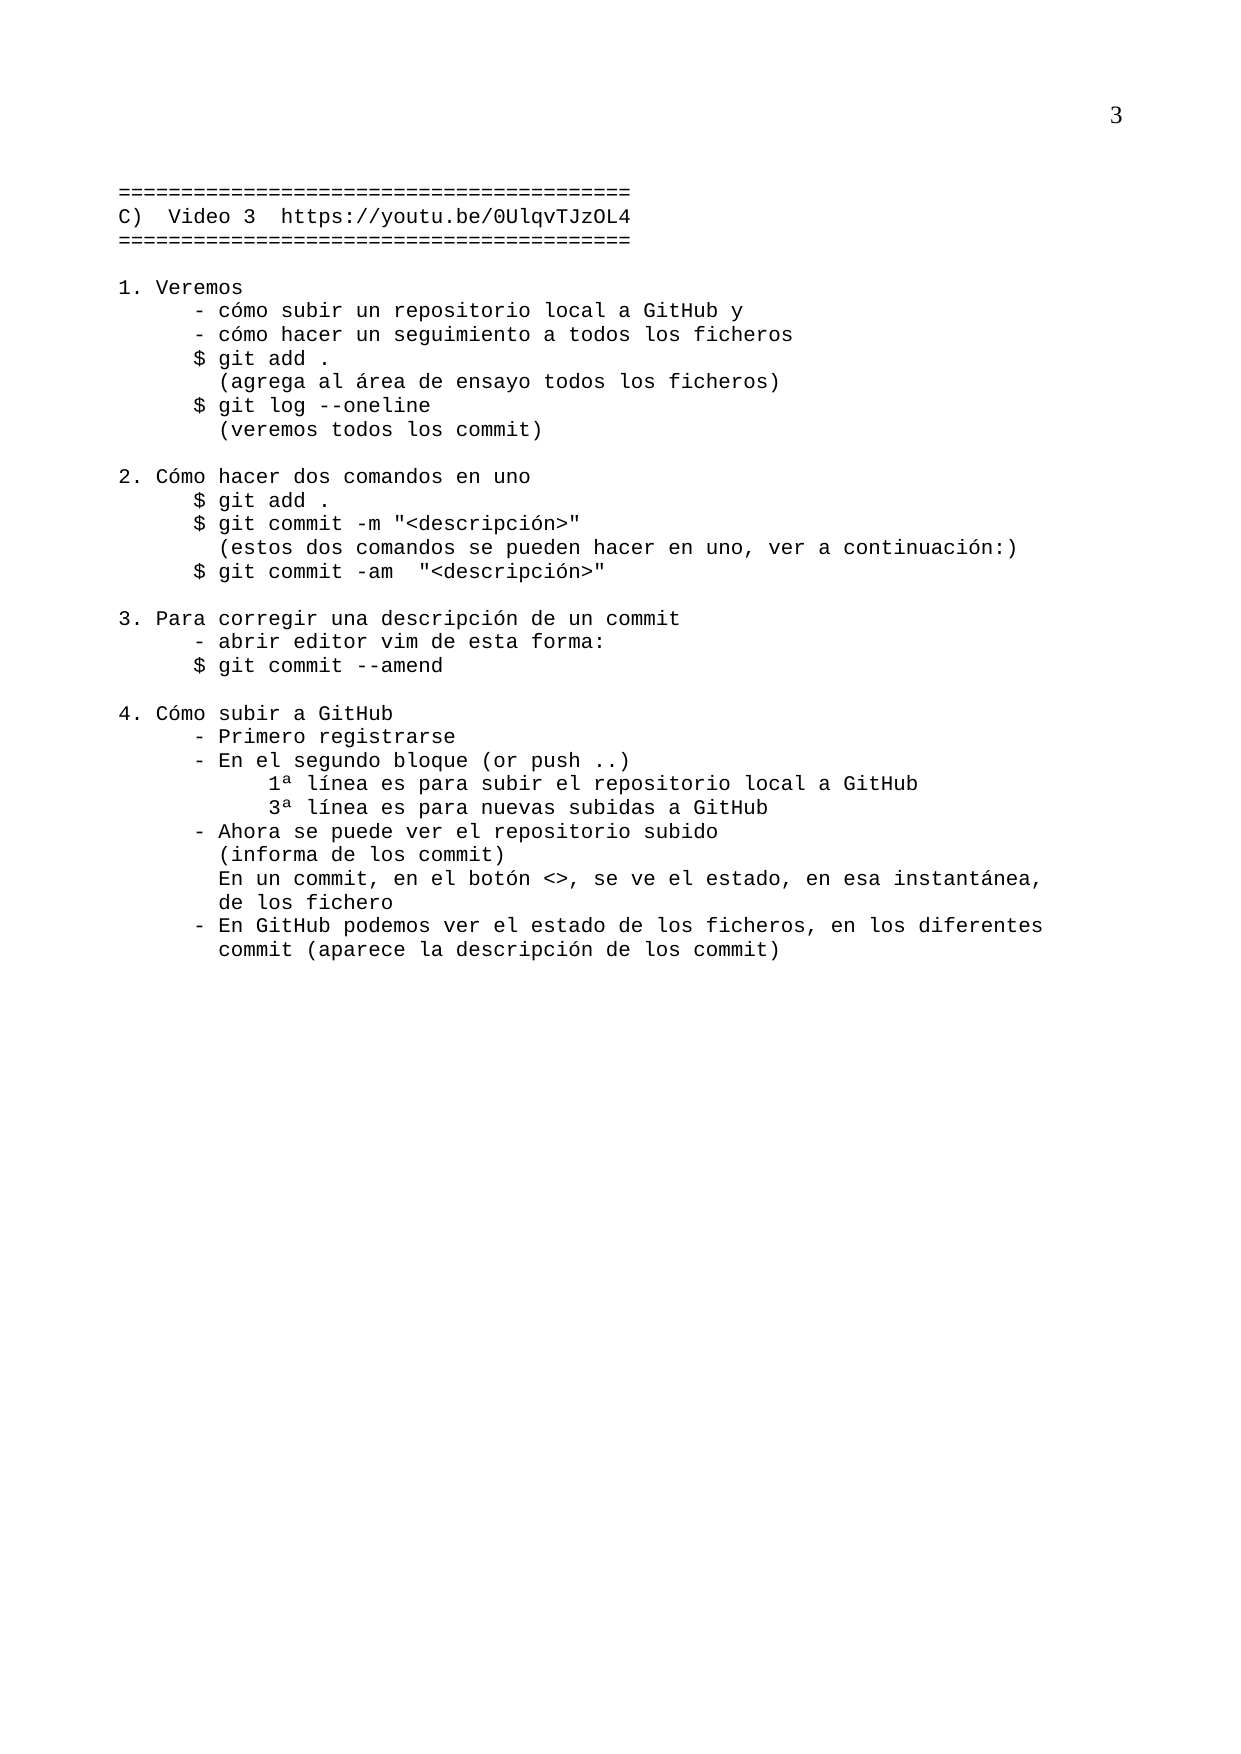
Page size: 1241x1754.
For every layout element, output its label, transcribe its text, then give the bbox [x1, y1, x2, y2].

text - En el segundo bloque (or push ..) [118, 750, 1122, 773]
text - abrir editor vim de esta forma: [118, 632, 1122, 655]
text C) Video 3 https://youtu.be/0UlqvTJzOL4 [118, 206, 1122, 229]
text de los fichero [118, 892, 1122, 915]
text ========================================= [118, 229, 1122, 253]
text $ git commit -m "<descripción>" [118, 513, 1122, 537]
text $ git commit -am "<descripción>" [118, 561, 1122, 584]
text $ git log --oneline [118, 395, 1122, 419]
text 1ª línea es para subir el repositorio local a GitHub [118, 773, 1122, 797]
text 3. Para corregir una descripción de un commit [118, 608, 1122, 632]
text - Primero registrarse [118, 726, 1122, 750]
text commit (aparece la descripción de los commit) [118, 939, 1122, 963]
text - cómo hacer un seguimiento a todos los ficheros [118, 324, 1122, 348]
text - Ahora se puede ver el repositorio subido [118, 821, 1122, 844]
text - cómo subir un repositorio local a GitHub y [118, 301, 1122, 324]
text (agrega al área de ensayo todos los ficheros) [118, 371, 1122, 395]
text - En GitHub podemos ver el estado de los ficheros, en los diferentes [118, 915, 1122, 939]
text 1. Veremos [118, 277, 1122, 301]
text 4. Cómo subir a GitHub [118, 702, 1122, 726]
text $ git commit --amend [118, 655, 1122, 679]
text (estos dos comandos se pueden hacer en uno, ver a continuación:) [118, 537, 1122, 561]
text $ git add . [118, 490, 1122, 513]
text $ git add . [118, 348, 1122, 371]
text (veremos todos los commit) [118, 419, 1122, 442]
text 3ª línea es para nuevas subidas a GitHub [118, 797, 1122, 821]
text 2. Cómo hacer dos comandos en uno [118, 466, 1122, 490]
text ========================================= [118, 182, 1122, 206]
text (informa de los commit) [118, 844, 1122, 868]
text En un commit, en el botón <>, se ve el estado, en esa instantánea, [118, 868, 1122, 892]
